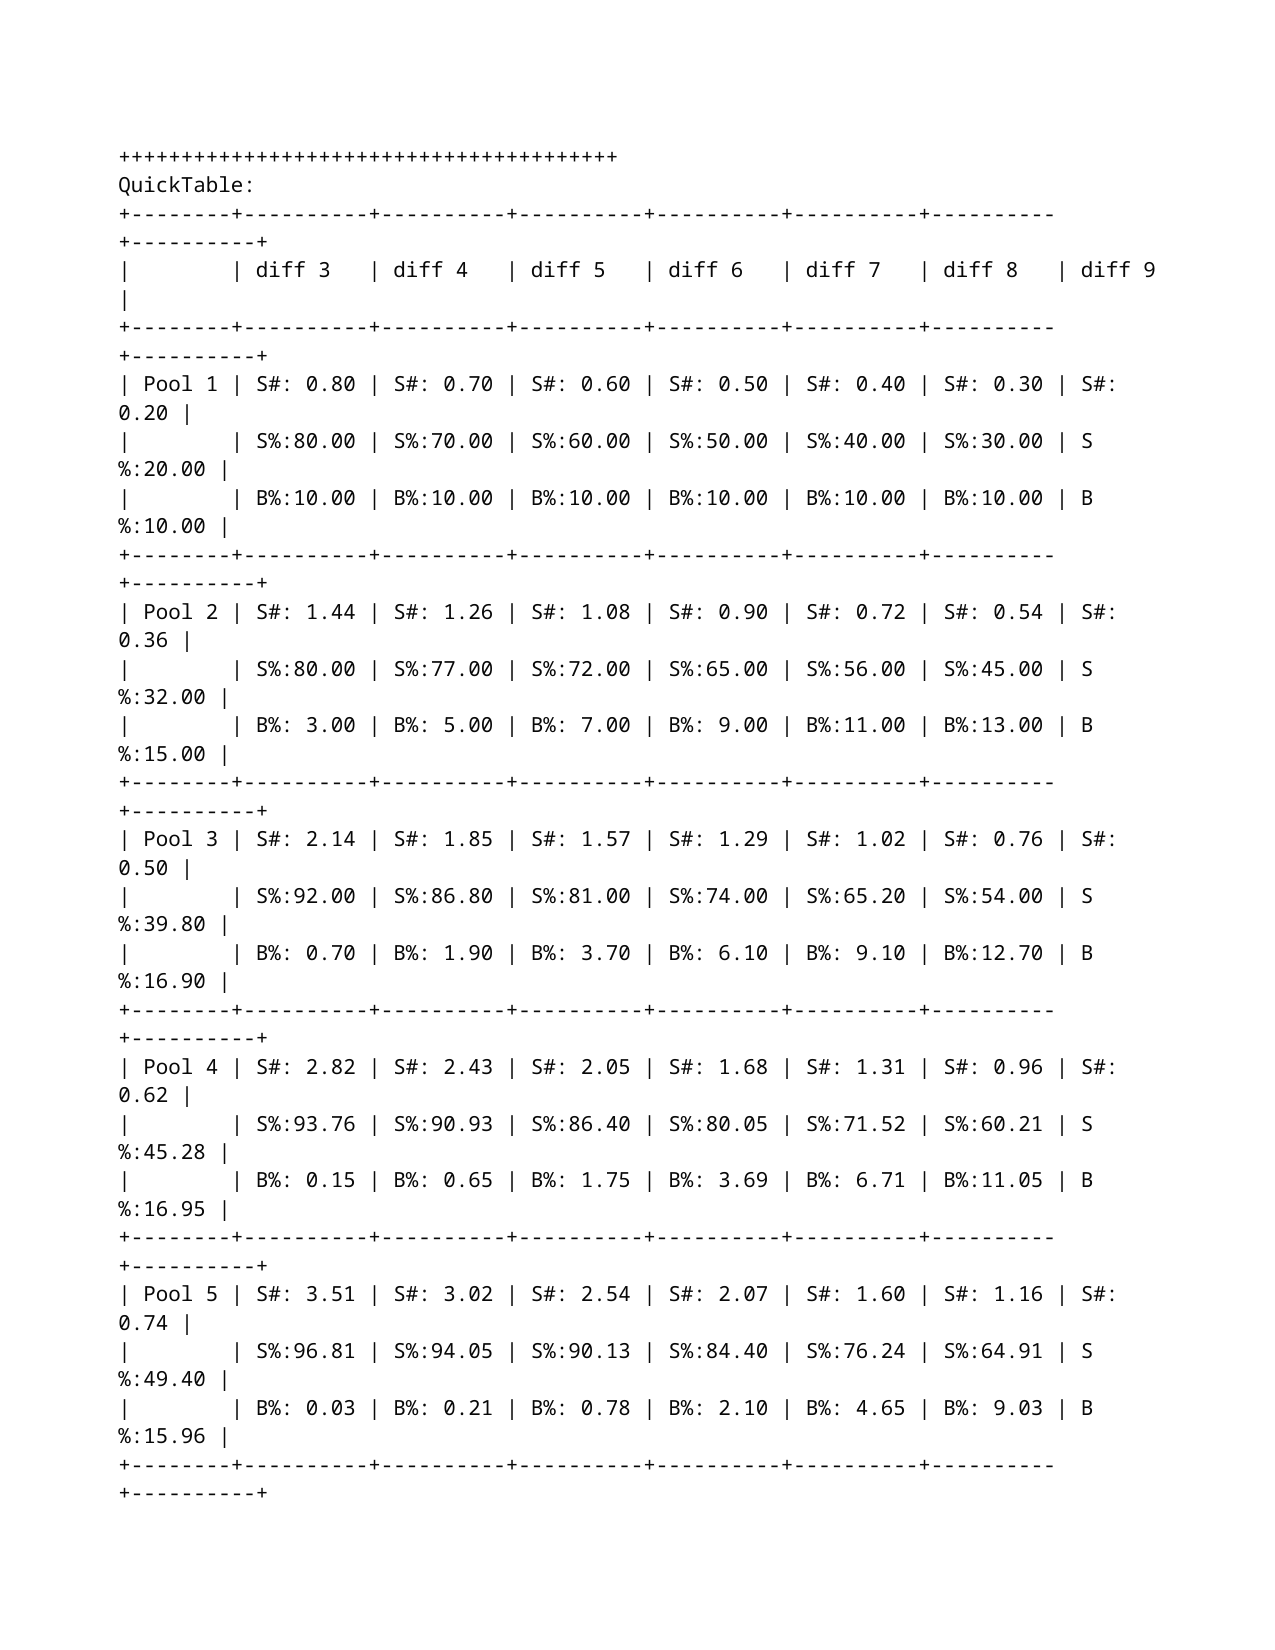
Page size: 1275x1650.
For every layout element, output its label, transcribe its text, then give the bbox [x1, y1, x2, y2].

text ++++++++++++++++++++++++++++++++++++++++ QuickTable: +--------+----------+----------+----------+----------+----------+----------+----------+ | | diff 3 | diff 4 | diff 5 | diff 6 | diff 7 | diff 8 | diff 9 | +--------+----------+----------+----------+----------+----------+----------+----------+ | Pool 1 | S#: 0.80 | S#: 0.70 | S#: 0.60 | S#: 0.50 | S#: 0.40 | S#: 0.30 | S#: 0.20 | | | S%:80.00 | S%:70.00 | S%:60.00 | S%:50.00 | S%:40.00 | S%:30.00 | S%:20.00 | | | B%:10.00 | B%:10.00 | B%:10.00 | B%:10.00 | B%:10.00 | B%:10.00 | B%:10.00 | +--------+----------+----------+----------+----------+----------+----------+----------+ | Pool 2 | S#: 1.44 | S#: 1.26 | S#: 1.08 | S#: 0.90 | S#: 0.72 | S#: 0.54 | S#: 0.36 | | | S%:80.00 | S%:77.00 | S%:72.00 | S%:65.00 | S%:56.00 | S%:45.00 | S%:32.00 | | | B%: 3.00 | B%: 5.00 | B%: 7.00 | B%: 9.00 | B%:11.00 | B%:13.00 | B%:15.00 | +--------+----------+----------+----------+----------+----------+----------+----------+ | Pool 3 | S#: 2.14 | S#: 1.85 | S#: 1.57 | S#: 1.29 | S#: 1.02 | S#: 0.76 | S#: 0.50 | | | S%:92.00 | S%:86.80 | S%:81.00 | S%:74.00 | S%:65.20 | S%:54.00 | S%:39.80 | | | B%: 0.70 | B%: 1.90 | B%: 3.70 | B%: 6.10 | B%: 9.10 | B%:12.70 | B%:16.90 | +--------+----------+----------+----------+----------+----------+----------+----------+ | Pool 4 | S#: 2.82 | S#: 2.43 | S#: 2.05 | S#: 1.68 | S#: 1.31 | S#: 0.96 | S#: 0.62 | | | S%:93.76 | S%:90.93 | S%:86.40 | S%:80.05 | S%:71.52 | S%:60.21 | S%:45.28 | | | B%: 0.15 | B%: 0.65 | B%: 1.75 | B%: 3.69 | B%: 6.71 | B%:11.05 | B%:16.95 | +--------+----------+----------+----------+----------+----------+----------+----------+ | Pool 5 | S#: 3.51 | S#: 3.02 | S#: 2.54 | S#: 2.07 | S#: 1.60 | S#: 1.16 | S#: 0.74 | | | S%:96.81 | S%:94.05 | S%:90.13 | S%:84.40 | S%:76.24 | S%:64.91 | S%:49.40 | | | B%: 0.03 | B%: 0.21 | B%: 0.78 | B%: 2.10 | B%: 4.65 | B%: 9.03 | B%:15.96 | +--------+----------+----------+----------+----------+----------+----------+----------+ [118, 118, 1157, 1507]
